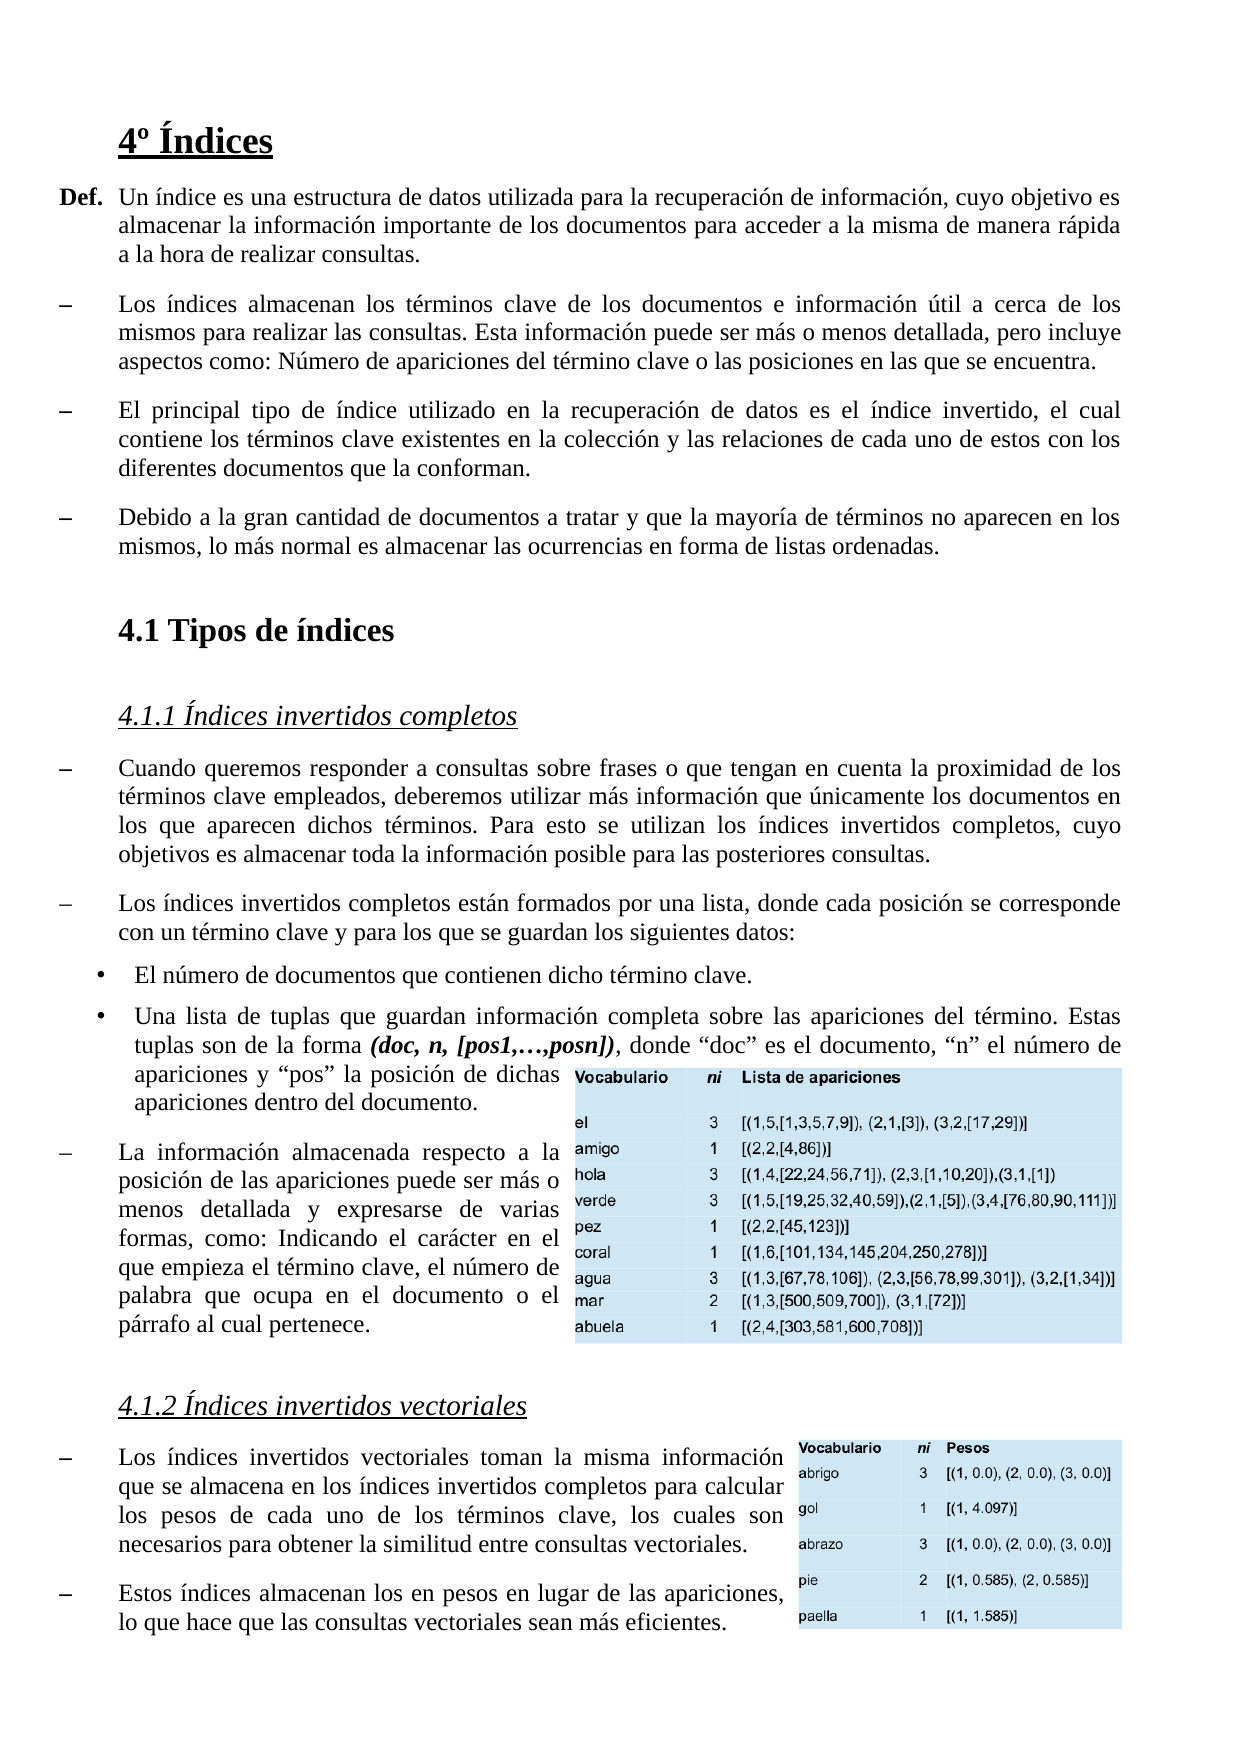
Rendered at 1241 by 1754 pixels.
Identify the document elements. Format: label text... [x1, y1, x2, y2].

text – Debido a la gran cantidad de documentos a tratar y que la mayoría de términos no aparecen en los mismos, lo más normal es almacenar las ocurrencias en forma de listas ordenadas. [59, 502, 1122, 560]
picture [571, 1066, 1123, 1344]
text 4.1.2 Índices invertidos vectoriales [118, 1388, 1122, 1422]
text – Los índices invertidos vectoriales toman la misma información que se almacena en los índices invertidos completos para calcular los pesos de cada uno de los términos clave, los cuales son necesarios para obtener la similitud entre consultas vectoriales. [59, 1442, 796, 1557]
text – Estos índices almacenan los en pesos en lugar de las apariciones, lo que hace que las consultas vectoriales sean más eficientes. [59, 1578, 1122, 1636]
text 4.1.1 Índices invertidos completos [118, 698, 1122, 732]
text 4º Índices [118, 118, 1122, 161]
list El número de documentos que contienen dicho término clave. [97, 961, 1122, 989]
text – La información almacenada respecto a la posición de las apariciones puede ser más o menos detallada y expresarse de varias formas, como: Indicando el carácter en el que empieza el término clave, el número de palabra que ocupa en el documento o el párrafo al cual pertenece. [59, 1137, 571, 1338]
text – Los índices almacenan los términos clave de los documentos e información útil a cerca de los mismos para realizar las consultas. Esta información puede ser más o menos detallada, pero incluye aspectos como: Número de apariciones del término clave o las posiciones en las que se encuentra. [59, 289, 1122, 375]
text – Cuando queremos responder a consultas sobre frases o que tengan en cuenta la proximidad de los términos clave empleados, deberemos utilizar más información que únicamente los documentos en los que aparecen dichos términos. Para esto se utilizan los índices invertidos completos, cuyo objetivos es almacenar toda la información posible para las posteriores consultas. [59, 753, 1122, 868]
picture [796, 1438, 1123, 1629]
text – Los índices invertidos completos están formados por una lista, donde cada posición se corresponde con un término clave y para los que se guardan los siguientes datos: [59, 888, 1122, 946]
list Una lista de tuplas que guardan información completa sobre las apariciones del término. Estas tuplas son de la forma (doc, n, [pos1,…,posn]), donde “doc” es el documento, “n” el número de apariciones y “pos” la posición de dichas apariciones dentro del documento. [97, 1001, 1122, 1116]
text – El principal tipo de índice utilizado en la recuperación de datos es el índice invertido, el cual contiene los términos clave existentes en la colección y las relaciones de cada uno de estos con los diferentes documentos que la conforman. [59, 396, 1122, 482]
text Def. Un índice es una estructura de datos utilizada para la recuperación de información, cuyo objetivo es almacenar la información importante de los documentos para acceder a la misma de manera rápida a la hora de realizar consultas. [59, 182, 1122, 268]
text 4.1 Tipos de índices [118, 610, 1122, 648]
